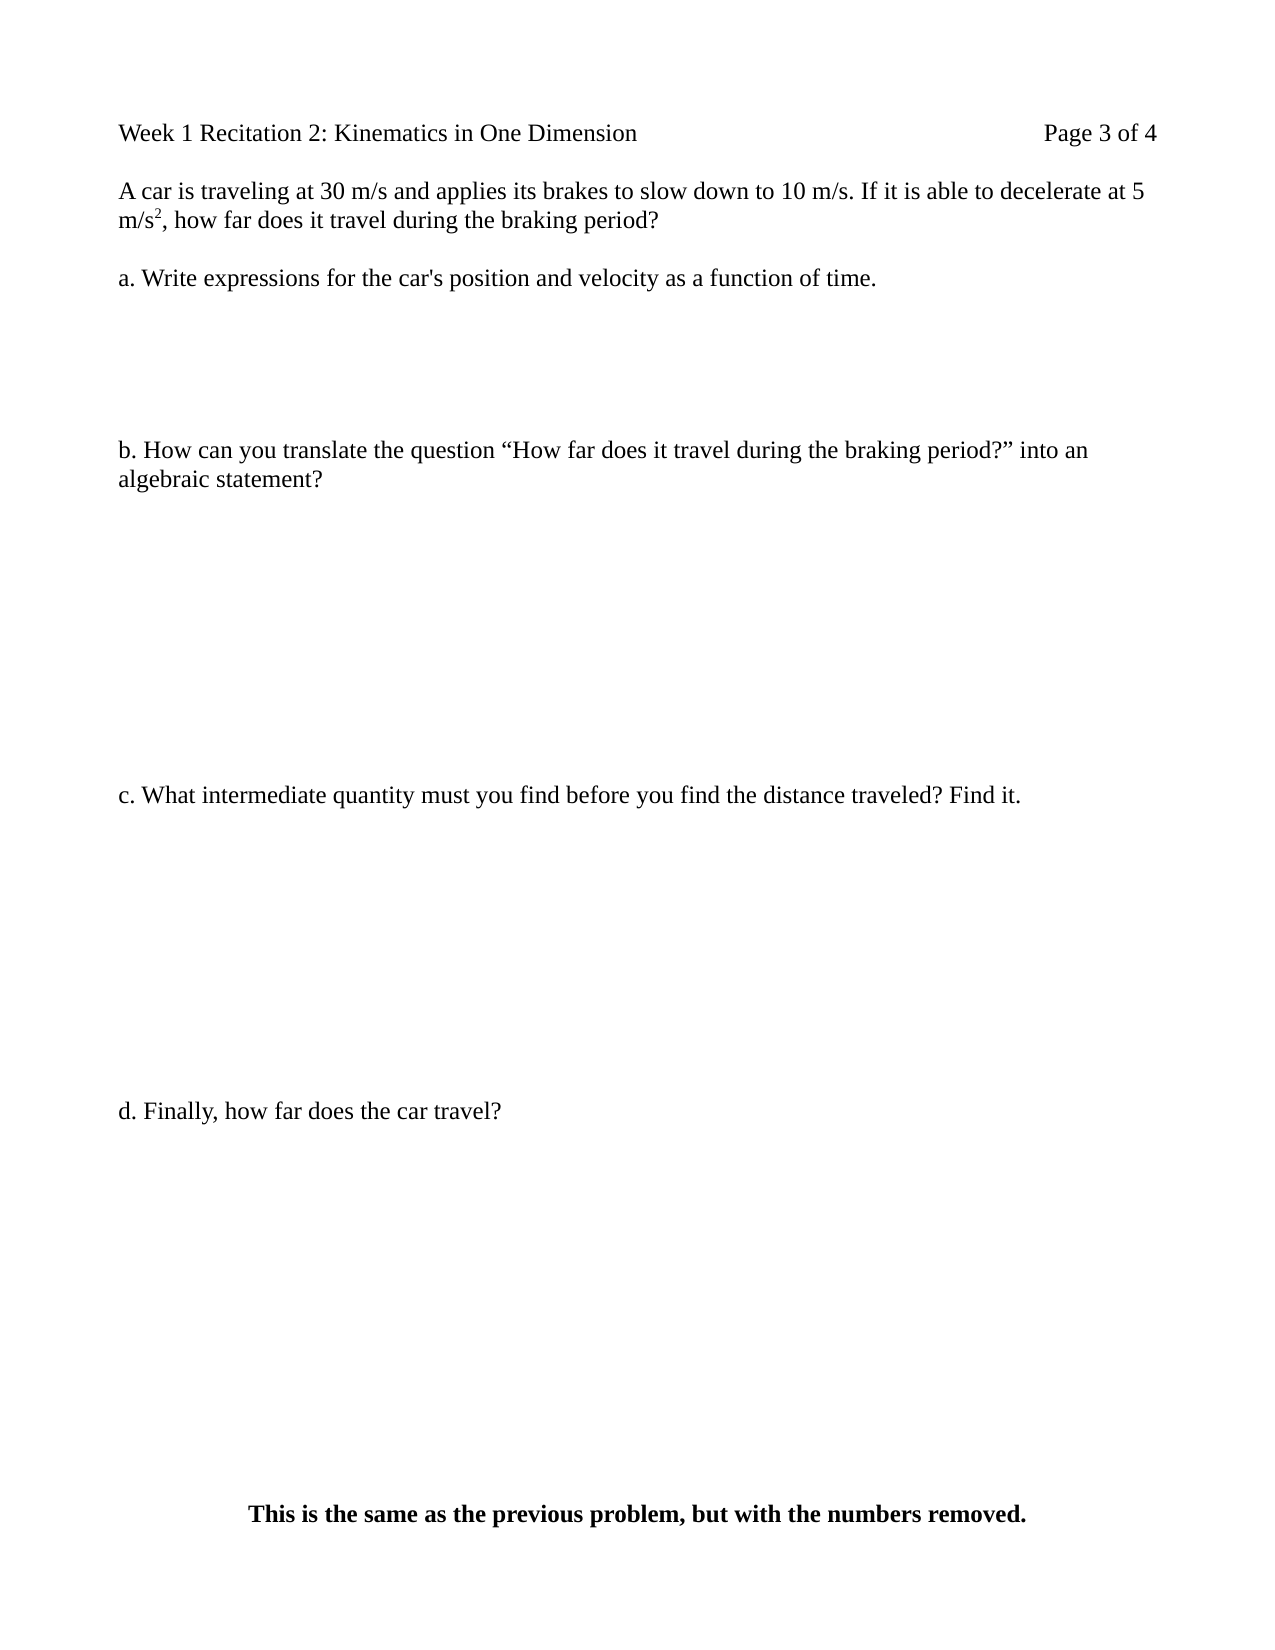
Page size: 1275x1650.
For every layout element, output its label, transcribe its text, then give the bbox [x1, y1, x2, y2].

text d. Finally, how far does the car travel? [118, 1096, 1157, 1125]
text c. What intermediate quantity must you find before you find the distance traveled? Find it. [118, 780, 1157, 809]
text A car is traveling at 30 m/s and applies its brakes to slow down to 10 m/s. If it is able to decelerate at 5 m/s2, how far does it travel during the braking period? [118, 176, 1157, 234]
text b. How can you translate the question “How far does it travel during the braking period?” into an algebraic statement? [118, 435, 1157, 493]
text This is the same as the previous problem, but with the numbers removed. [118, 1499, 1157, 1528]
text a. Write expressions for the car's position and velocity as a function of time. [118, 263, 1157, 291]
